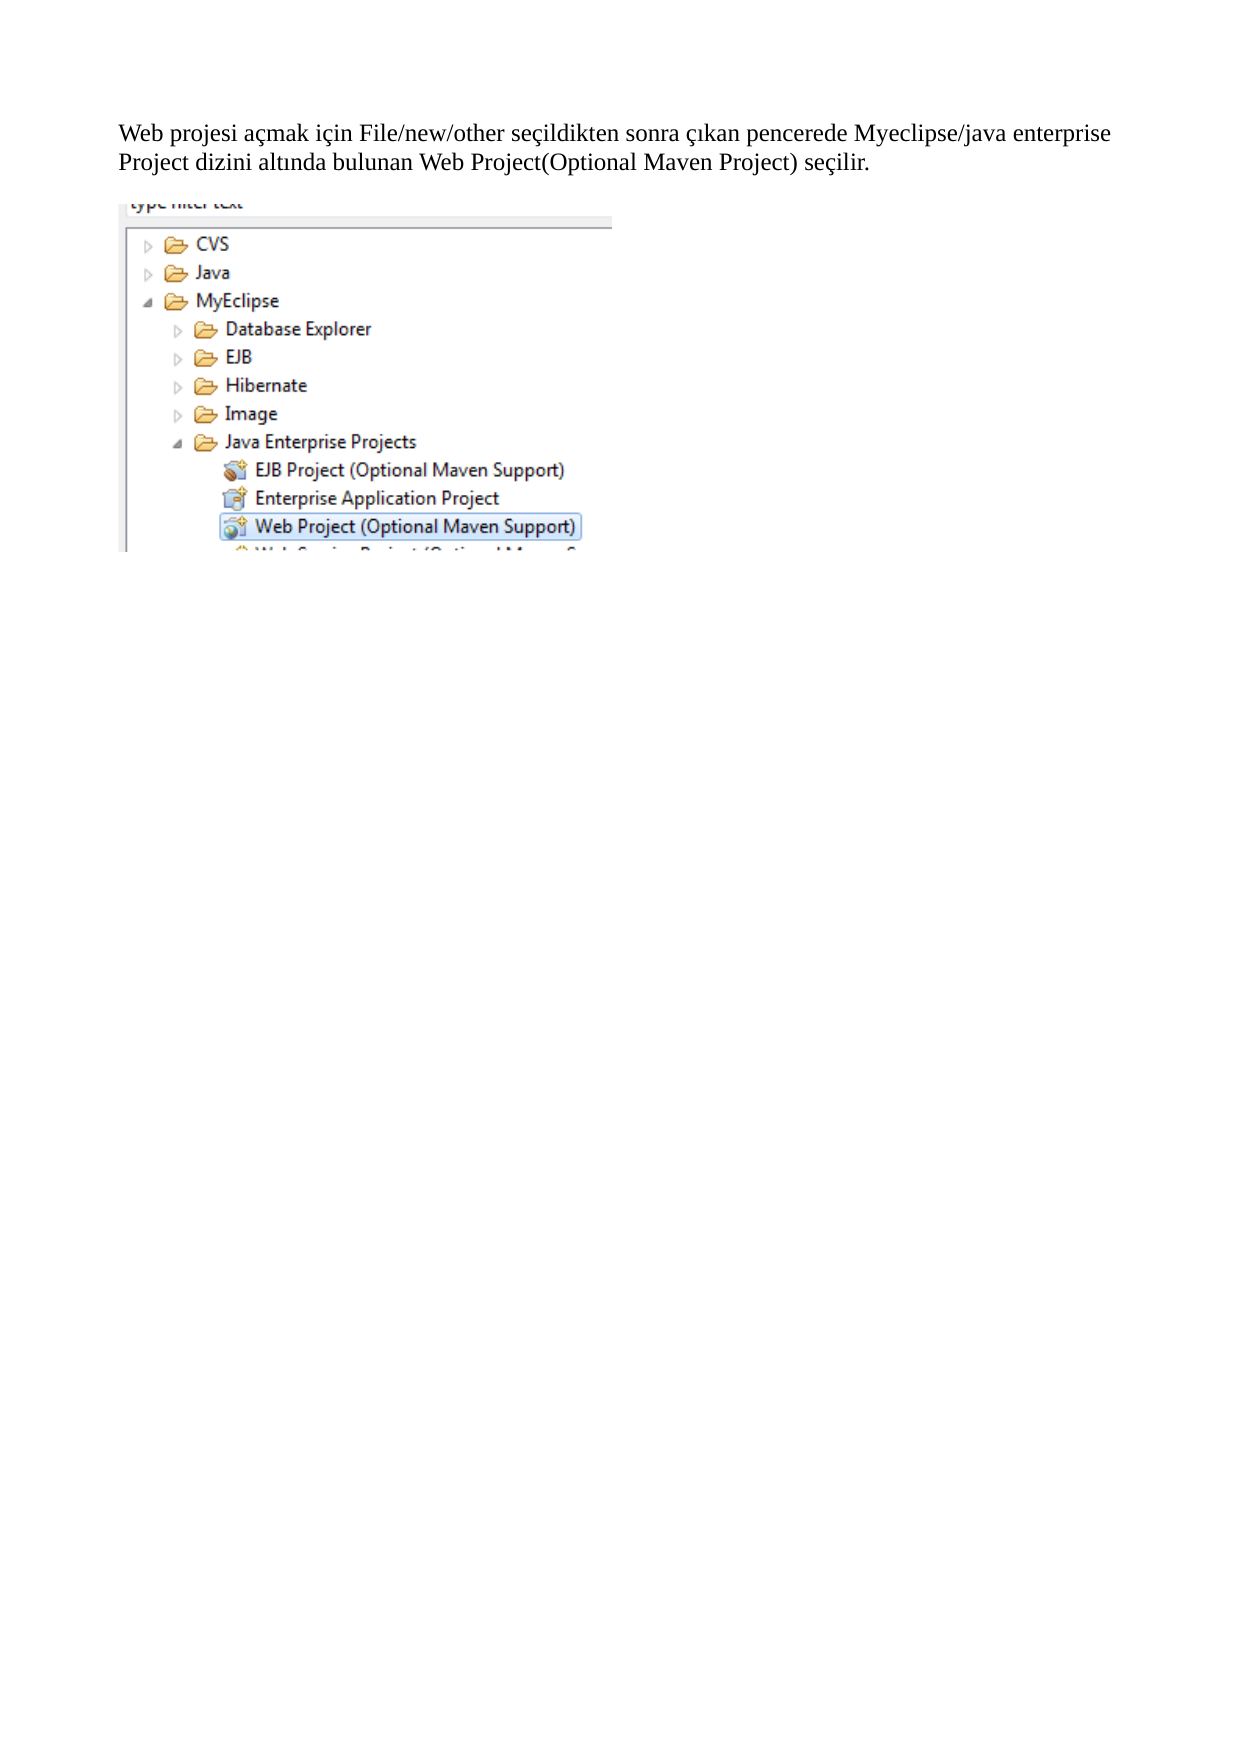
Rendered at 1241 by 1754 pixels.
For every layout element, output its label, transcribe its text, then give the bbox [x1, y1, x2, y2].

text Web projesi açmak için File/new/other seçildikten sonra çıkan pencerede Myeclipse/java enterprise Project dizini altında bulunan Web Project(Optional Maven Project) seçilir. [118, 118, 1122, 176]
picture [118, 204, 612, 552]
